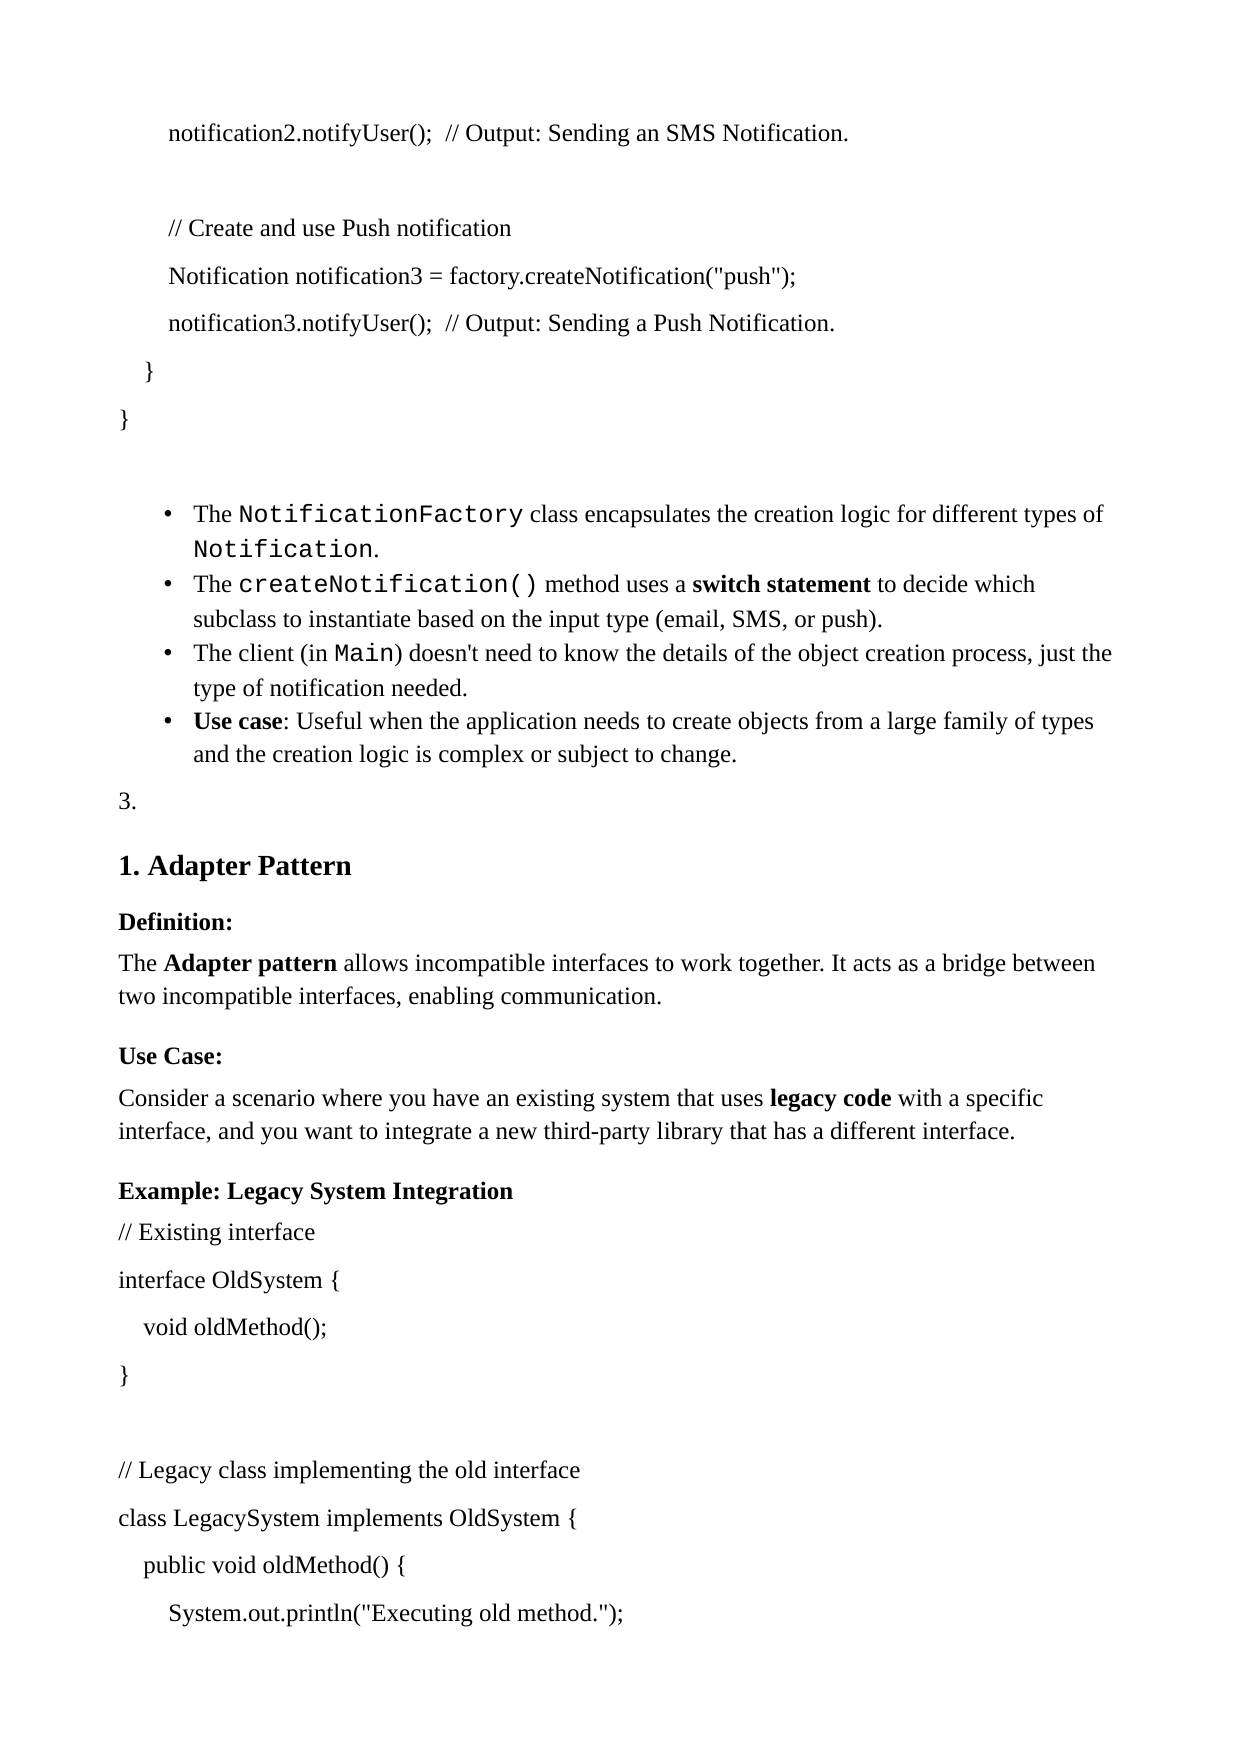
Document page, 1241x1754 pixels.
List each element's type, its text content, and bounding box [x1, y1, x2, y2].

text class LegacySystem implements OldSystem { [118, 1503, 1122, 1531]
text Consider a scenario where you have an existing system that uses legacy code with a specific interface, and you want to integrate a new third-party library that has a different interface. [118, 1083, 1122, 1144]
list The NotificationFactory class encapsulates the creation logic for different types of Notification. [164, 499, 1122, 565]
subtitle Definition: [118, 907, 1122, 936]
text interface OldSystem { [118, 1265, 1122, 1293]
text 3. [118, 786, 1122, 815]
text } [118, 404, 1122, 432]
text public void oldMethod() { [118, 1550, 1122, 1579]
text System.out.println("Executing old method."); [118, 1598, 1122, 1627]
text Notification notification3 = factory.createNotification("push"); [118, 261, 1122, 290]
text notification2.notifyUser(); // Output: Sending an SMS Notification. [118, 118, 1122, 147]
list The createNotification() method uses a switch statement to decide which subclass to instantiate based on the input type (email, SMS, or push). [164, 569, 1122, 633]
text The Adapter pattern allows incompatible interfaces to work together. It acts as a bridge between two incompatible interfaces, enabling communication. [118, 948, 1122, 1010]
text void oldMethod(); [118, 1312, 1122, 1341]
subtitle Use Case: [118, 1041, 1122, 1070]
text // Existing interface [118, 1217, 1122, 1246]
text } [118, 1360, 1122, 1389]
list The client (in Main) doesn't need to know the details of the object creation process, just the type of notification needed. [164, 638, 1122, 701]
text notification3.notifyUser(); // Output: Sending a Push Notification. [118, 308, 1122, 337]
text // Create and use Push notification [118, 213, 1122, 242]
subtitle 1. Adapter Pattern [118, 848, 1122, 882]
subtitle Example: Legacy System Integration [118, 1176, 1122, 1204]
list Use case: Useful when the application needs to create objects from a large family of types and the creation logic is complex or subject to change. [164, 706, 1122, 767]
text } [118, 356, 1122, 385]
text // Legacy class implementing the old interface [118, 1455, 1122, 1484]
